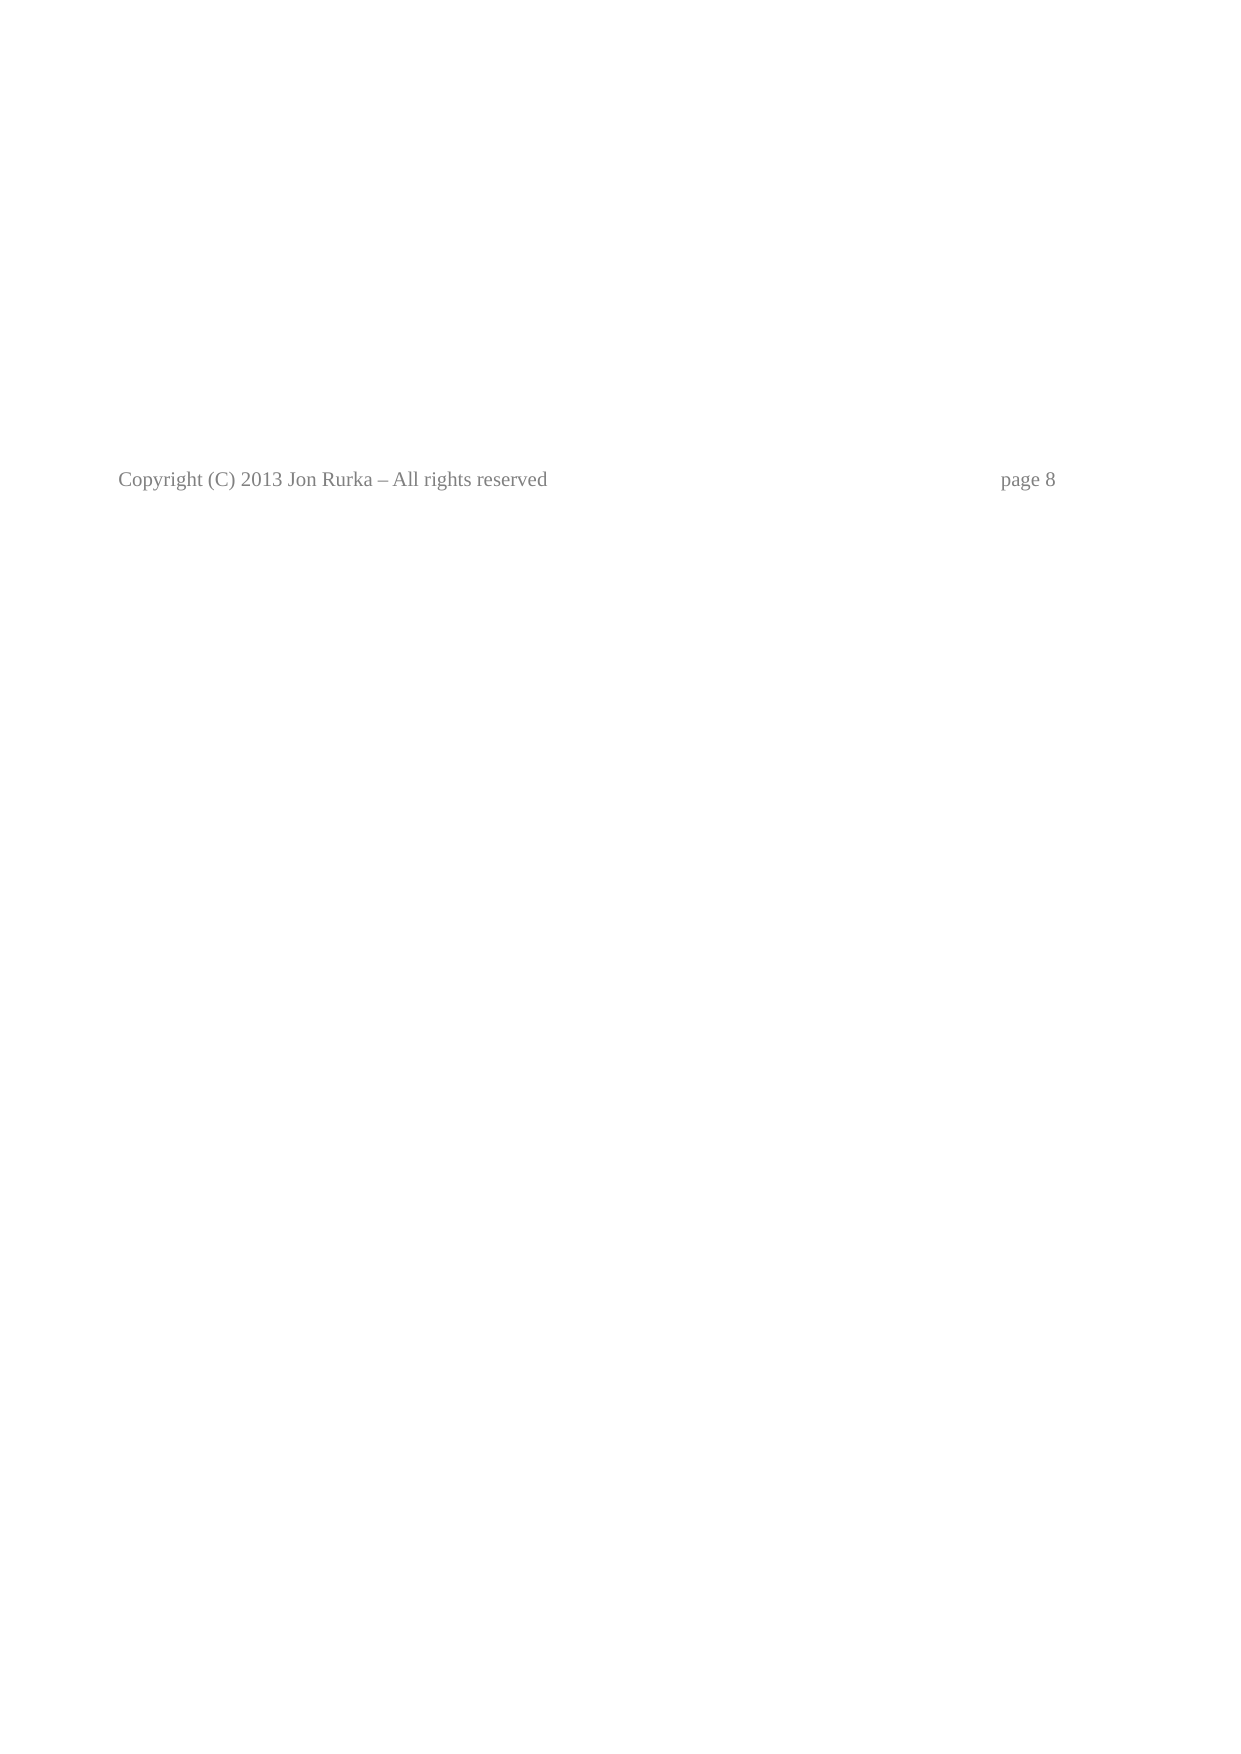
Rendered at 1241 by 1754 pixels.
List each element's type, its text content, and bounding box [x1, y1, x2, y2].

text Copyright (C) 2013 Jon Rurka – All rights reserved page 8 [118, 463, 1106, 491]
